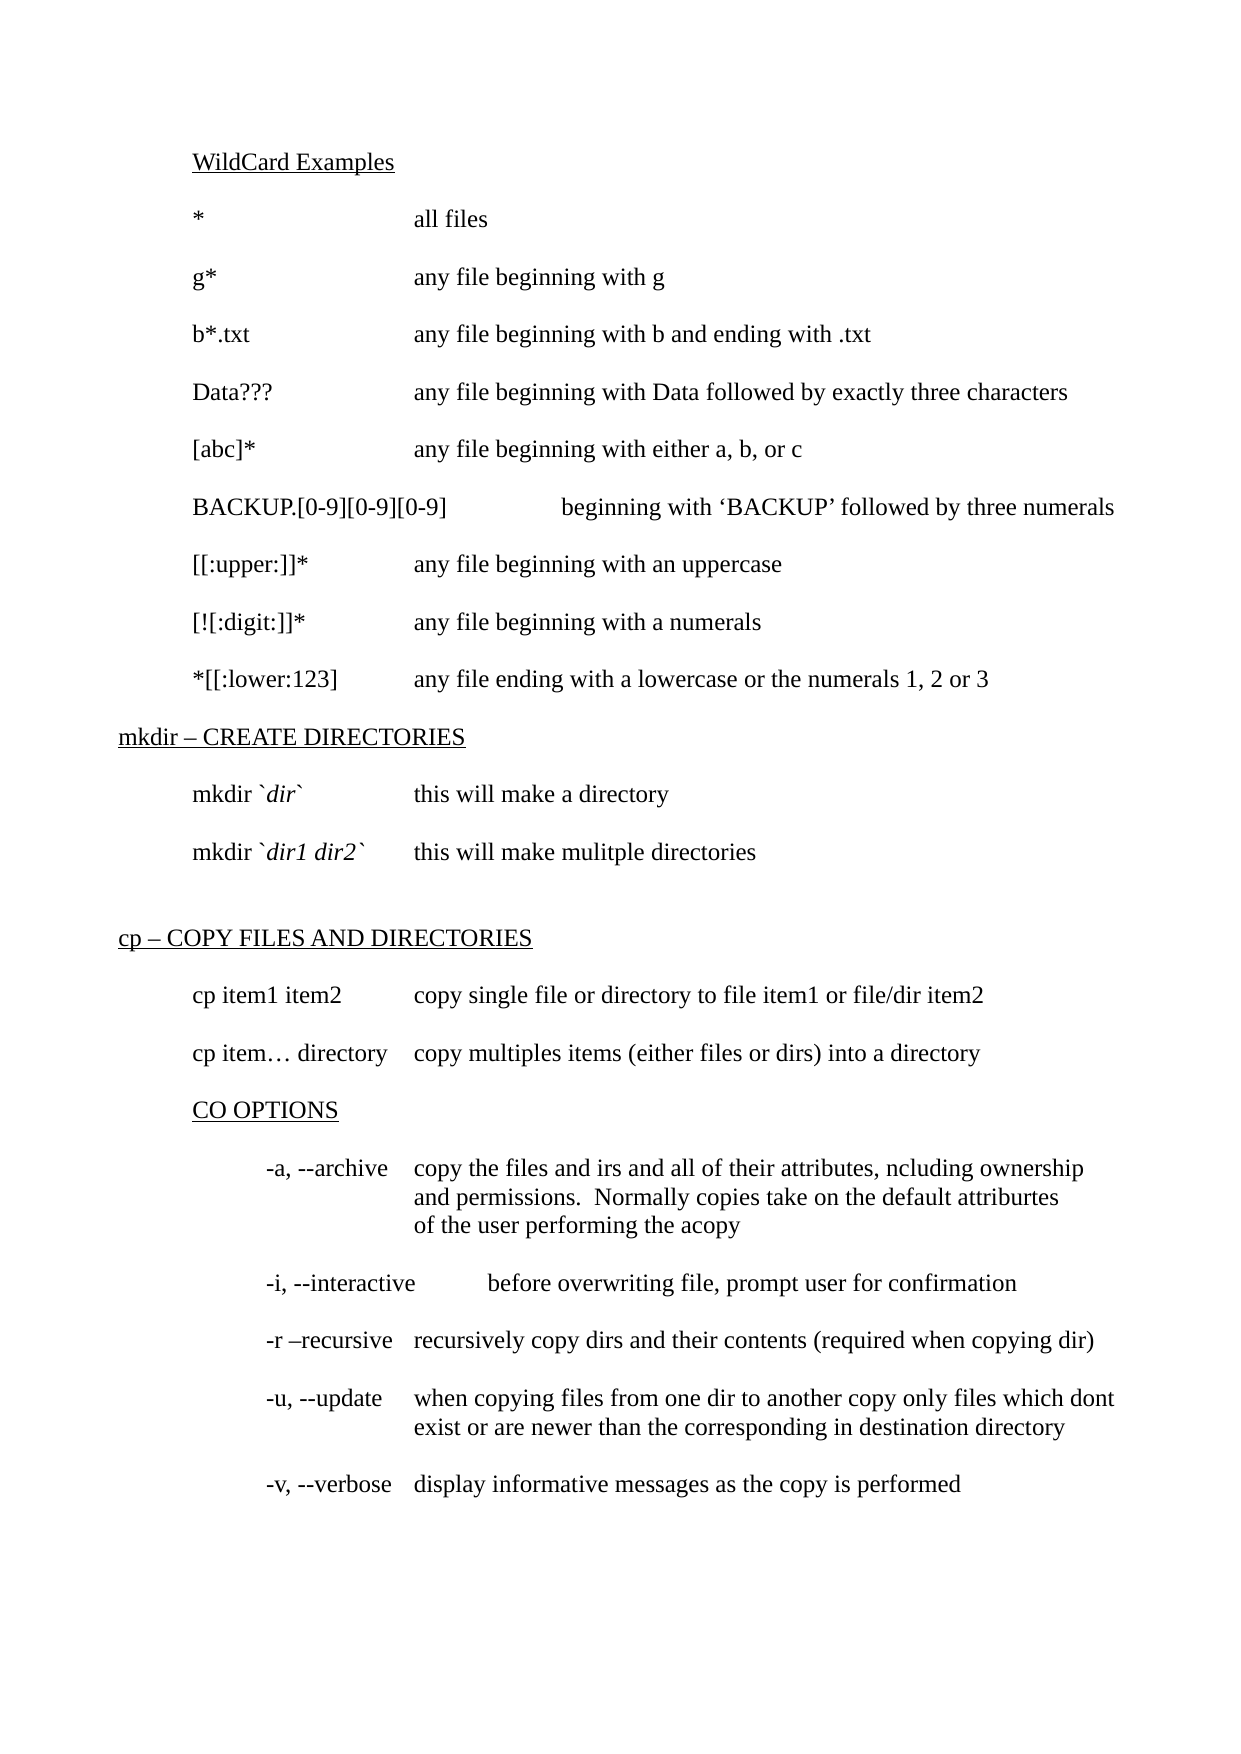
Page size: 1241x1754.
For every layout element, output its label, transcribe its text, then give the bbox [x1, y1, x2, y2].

text cp item… directory copy multiples items (either files or dirs) into a directory [192, 1038, 1122, 1067]
text exist or are newer than the corresponding in destination directory [266, 1412, 1122, 1441]
text -a, --archive copy the files and irs and all of their attributes, ncluding ownership [266, 1153, 1122, 1182]
text and permissions. Normally copies take on the default attriburtes [266, 1182, 1122, 1211]
text [![:digit:]]* any file beginning with a numerals [192, 607, 1122, 636]
text mkdir `dir1 dir2` this will make mulitple directories [192, 837, 1122, 866]
text -u, --update when copying files from one dir to another copy only files which dont [266, 1383, 1122, 1412]
text mkdir `dir` this will make a directory [192, 779, 1122, 808]
text *[[:lower:123] any file ending with a lowercase or the numerals 1, 2 or 3 [192, 664, 1122, 693]
text * all files [192, 204, 1122, 233]
text g* any file beginning with g [192, 262, 1122, 291]
text CO OPTIONS [192, 1096, 1122, 1124]
text [[:upper:]]* any file beginning with an uppercase [192, 549, 1122, 578]
text [abc]* any file beginning with either a, b, or c [192, 434, 1122, 463]
text mkdir – CREATE DIRECTORIES [118, 722, 1122, 751]
text of the user performing the acopy [266, 1211, 1122, 1239]
text -v, --verbose display informative messages as the copy is performed [266, 1469, 1122, 1498]
text -i, --interactive before overwriting file, prompt user for confirmation [266, 1268, 1122, 1297]
text cp item1 item2 copy single file or directory to file item1 or file/dir item2 [192, 981, 1122, 1009]
text WildCard Examples [192, 147, 1122, 176]
text BACKUP.[0-9][0-9][0-9] beginning with ‘BACKUP’ followed by three numerals [192, 492, 1122, 521]
text cp – COPY FILES AND DIRECTORIES [118, 923, 1122, 952]
text b*.txt any file beginning with b and ending with .txt [192, 319, 1122, 348]
text -r –recursive recursively copy dirs and their contents (required when copying dir) [266, 1326, 1122, 1354]
text Data??? any file beginning with Data followed by exactly three characters [192, 377, 1122, 406]
